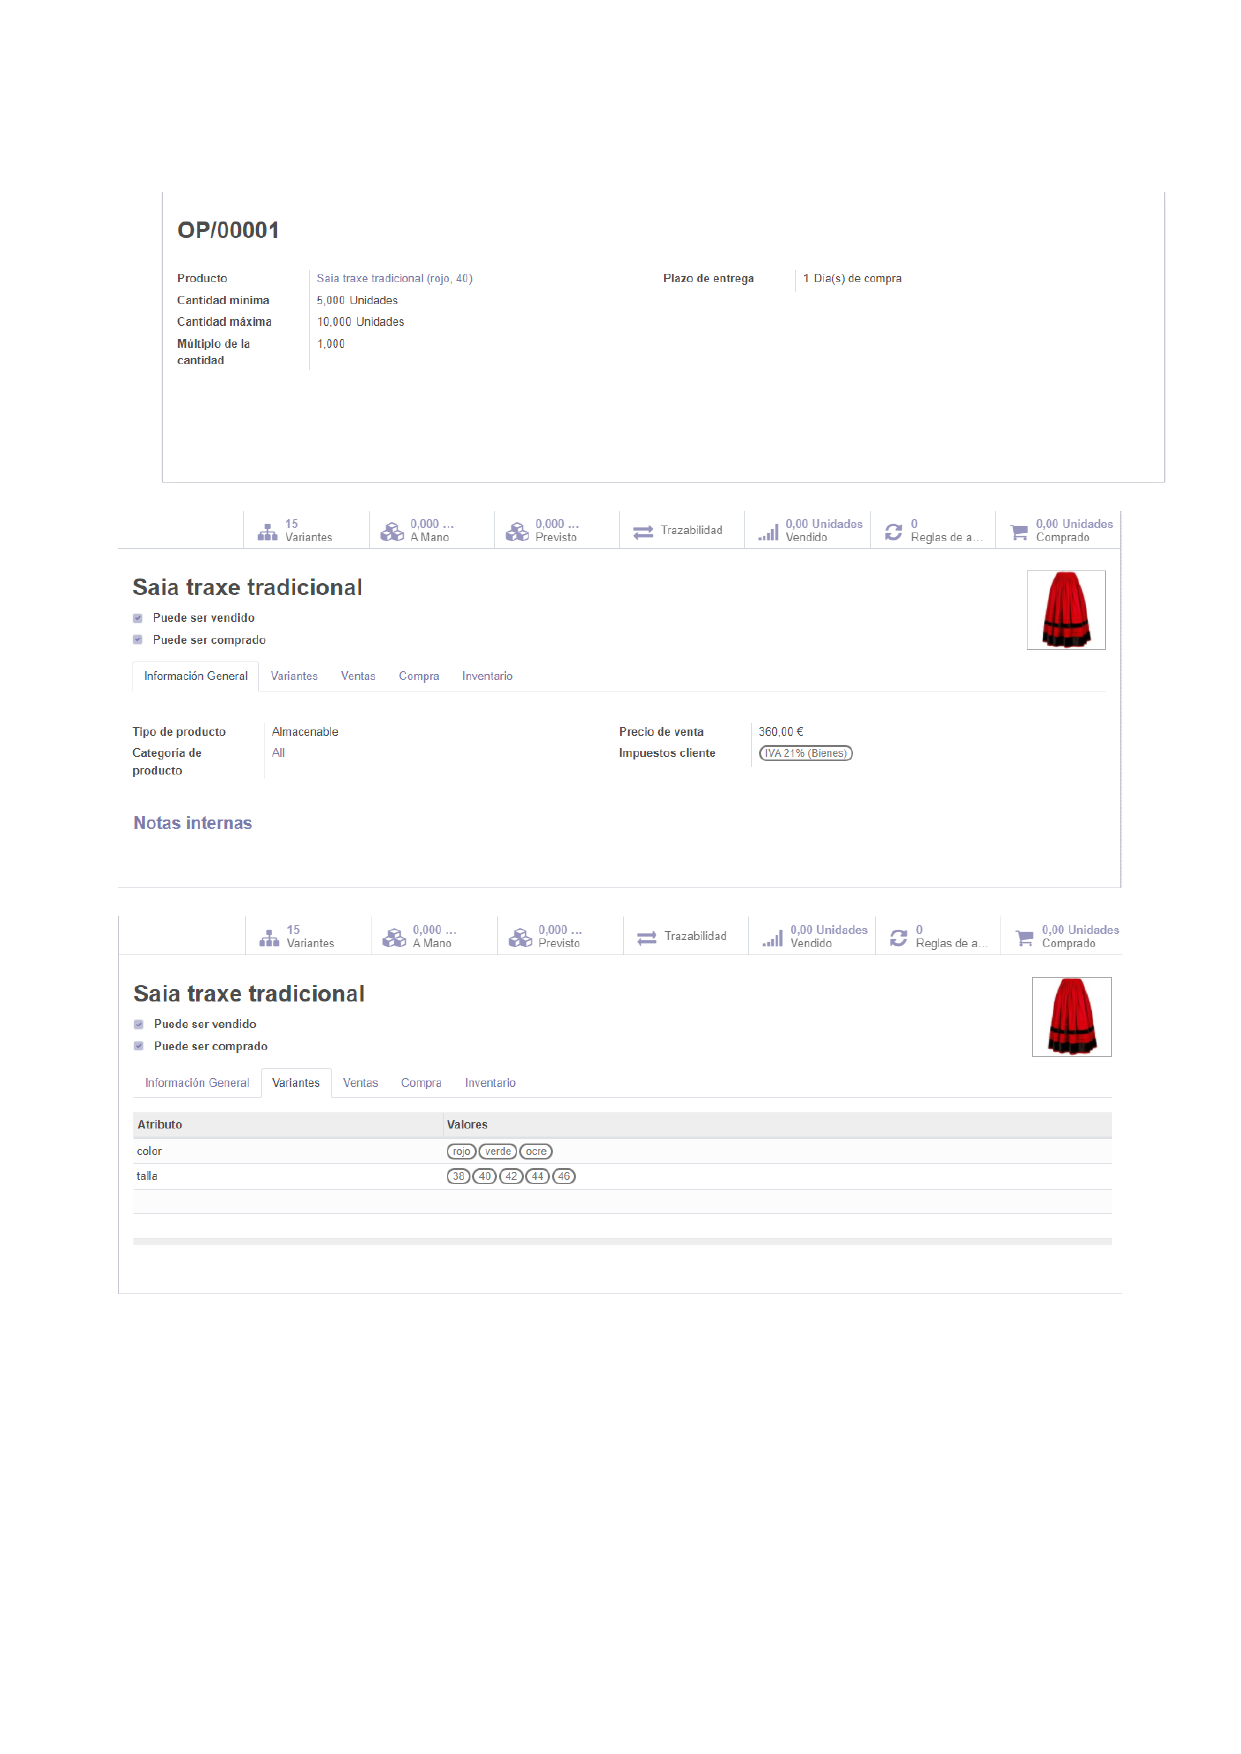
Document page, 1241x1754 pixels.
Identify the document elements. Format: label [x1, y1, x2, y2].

picture [118, 511, 1123, 888]
picture [118, 916, 1123, 1294]
picture [161, 192, 1166, 483]
